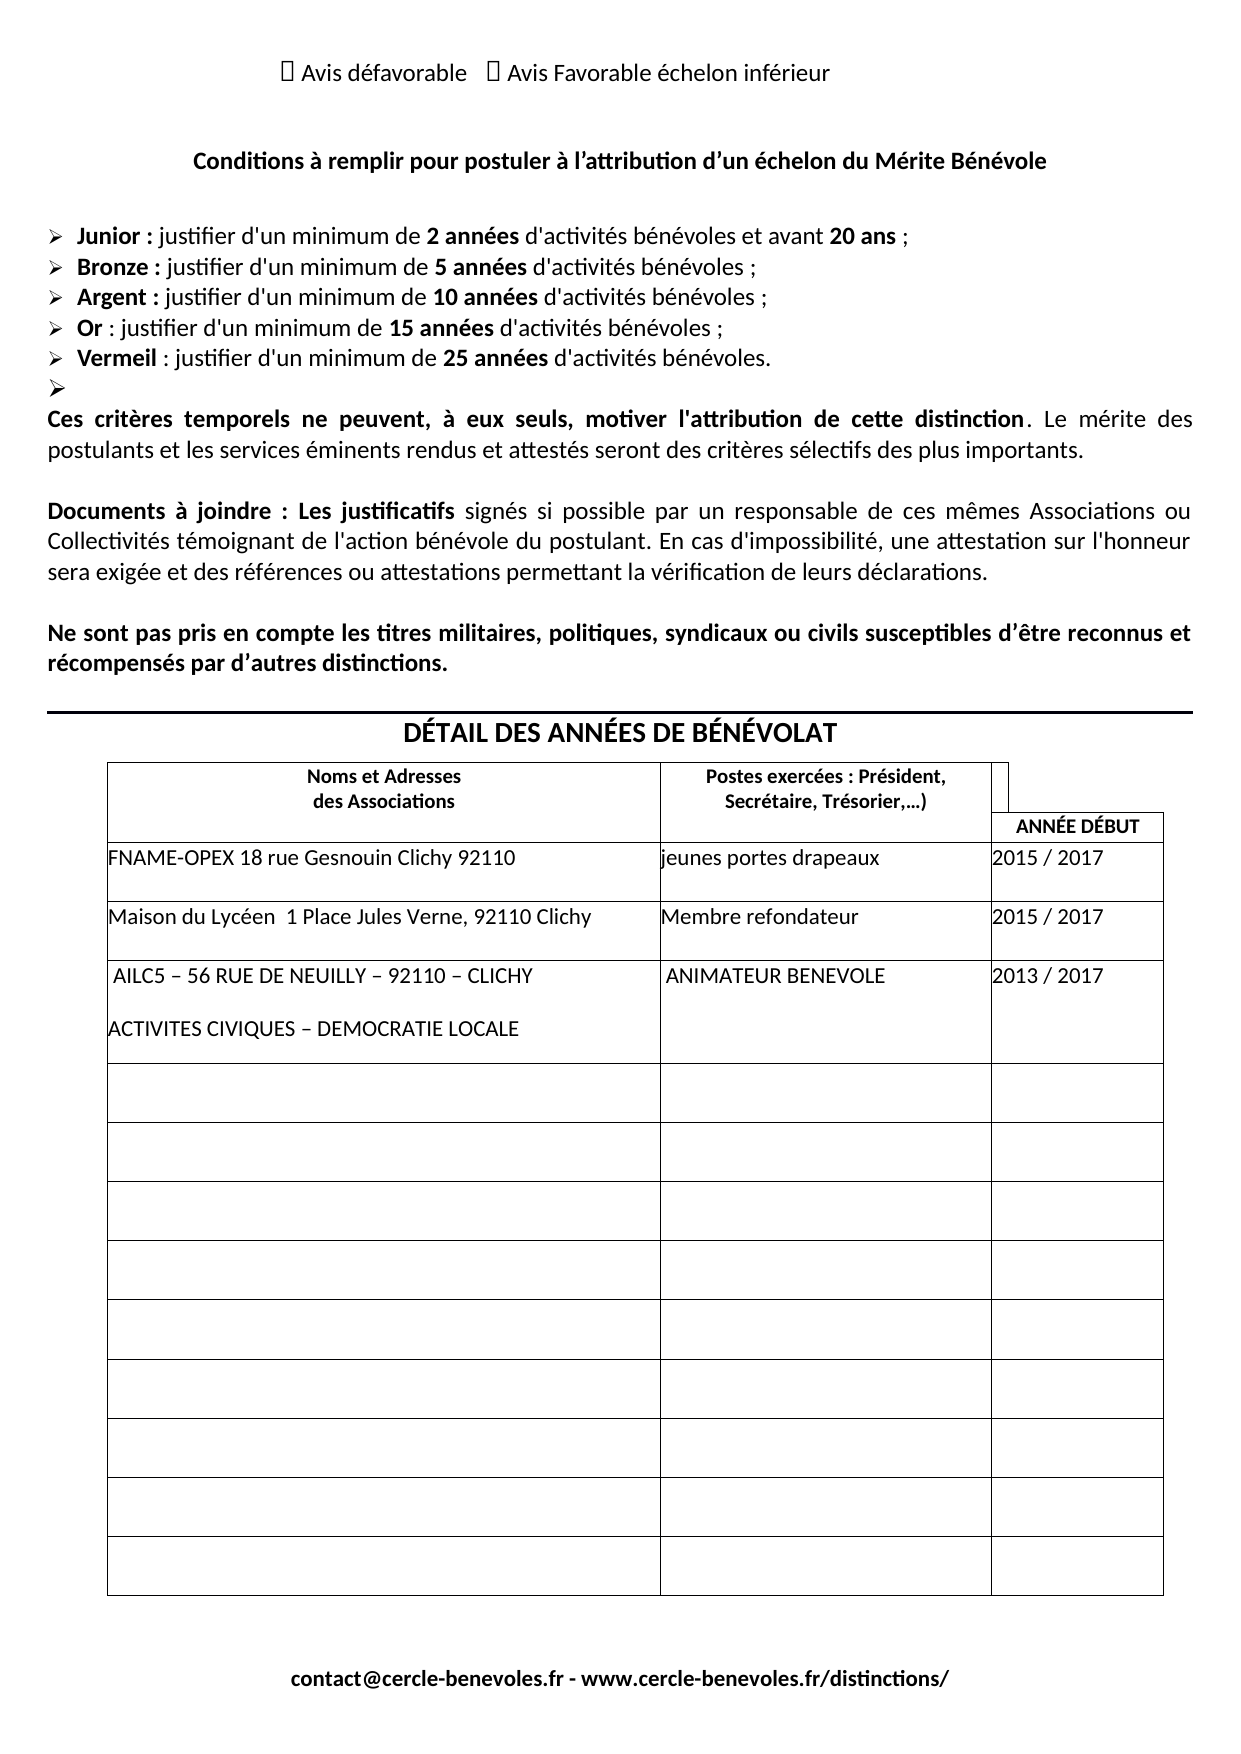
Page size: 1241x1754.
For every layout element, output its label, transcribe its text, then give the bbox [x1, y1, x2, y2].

table_cell [661, 1064, 991, 1122]
table_header Postes exercées : Président, Secrétaire, Trésorier,…) [661, 763, 991, 842]
table_cell 2015 / 2017 [992, 843, 1163, 901]
table_cell [108, 1182, 660, 1240]
text DÉTAIL DES ANNÉES DE BÉNÉVOLAT [47, 714, 1193, 749]
table_header Noms et Adresses des Associations [108, 763, 660, 842]
table_header [992, 763, 1008, 812]
table_cell ANIMATEUR BENEVOLE [661, 961, 991, 1063]
table_cell [992, 1537, 1163, 1595]
table_cell [108, 1537, 660, 1595]
list  Avis défavorable  Avis Favorable échelon inférieur [106, 51, 1193, 89]
table_cell [108, 1123, 660, 1181]
table_cell FNAME-OPEX 18 rue Gesnouin Clichy 92110 [108, 843, 660, 901]
table_cell [992, 1478, 1163, 1536]
text Ces critères temporels ne peuvent, à eux seuls, motiver l'attribution de cette distinction. Le mérite des postulants et les services éminents rendus et attestés seront des critères sélectifs des plus importants. [47, 403, 1193, 464]
list Argent : justifier d'un minimum de 10 années d'activités bénévoles ; [47, 281, 1193, 312]
table_cell [992, 1241, 1163, 1299]
table_cell [661, 1419, 991, 1477]
list Vermeil : justifier d'un minimum de 25 années d'activités bénévoles. [47, 342, 1193, 373]
table_cell [661, 1241, 991, 1299]
table_cell [661, 1123, 991, 1181]
table_cell jeunes portes drapeaux [661, 843, 991, 901]
table_cell ANNÉE DÉBUT [992, 813, 1163, 842]
table_cell [108, 1064, 660, 1122]
text Ne sont pas pris en compte les titres militaires, politiques, syndicaux ou civils susceptibles d’être reconnus et récompensés par d’autres distinctions. [47, 617, 1193, 678]
list Bronze : justifier d'un minimum de 5 années d'activités bénévoles ; [47, 251, 1193, 281]
table_cell [108, 1478, 660, 1536]
subtitle Conditions à remplir pour postuler à l’attribution d’un échelon du Mérite Bénévole [47, 145, 1193, 176]
table_cell [108, 1300, 660, 1358]
table_cell [992, 1064, 1163, 1122]
table_cell [661, 1478, 991, 1536]
list Junior : justifier d'un minimum de 2 années d'activités bénévoles et avant 20 ans ; [47, 220, 1193, 251]
table_cell [992, 1123, 1163, 1181]
table_cell [992, 1300, 1163, 1358]
table_cell [992, 1419, 1163, 1477]
text Documents à joindre : Les justificatifs signés si possible par un responsable de ces mêmes Associations ou Collectivités témoignant de l'action bénévole du postulant. En cas d'impossibilité, une attestation sur l'honneur sera exigée et des références ou attestations permettant la vérification de leurs déclarations. [47, 495, 1193, 587]
table_cell [661, 1300, 991, 1358]
table_cell [108, 1419, 660, 1477]
table_cell Maison du Lycéen 1 Place Jules Verne, 92110 Clichy [108, 902, 660, 960]
table_cell 2015 / 2017 [992, 902, 1163, 960]
table_cell Membre refondateur [661, 902, 991, 960]
table_cell [108, 1241, 660, 1299]
table_cell [108, 1360, 660, 1417]
table_cell [992, 1360, 1163, 1417]
list Or : justifier d'un minimum de 15 années d'activités bénévoles ; [47, 312, 1193, 342]
table_cell [661, 1537, 991, 1595]
table_cell [992, 1182, 1163, 1240]
table_header [1009, 762, 1164, 812]
table_cell AILC5 – 56 RUE DE NEUILLY – 92110 – CLICHY ACTIVITES CIVIQUES – DEMOCRATIE LOCALE [108, 961, 660, 1063]
table_cell [661, 1360, 991, 1417]
table_cell 2013 / 2017 [992, 961, 1163, 1063]
table_cell [661, 1182, 991, 1240]
